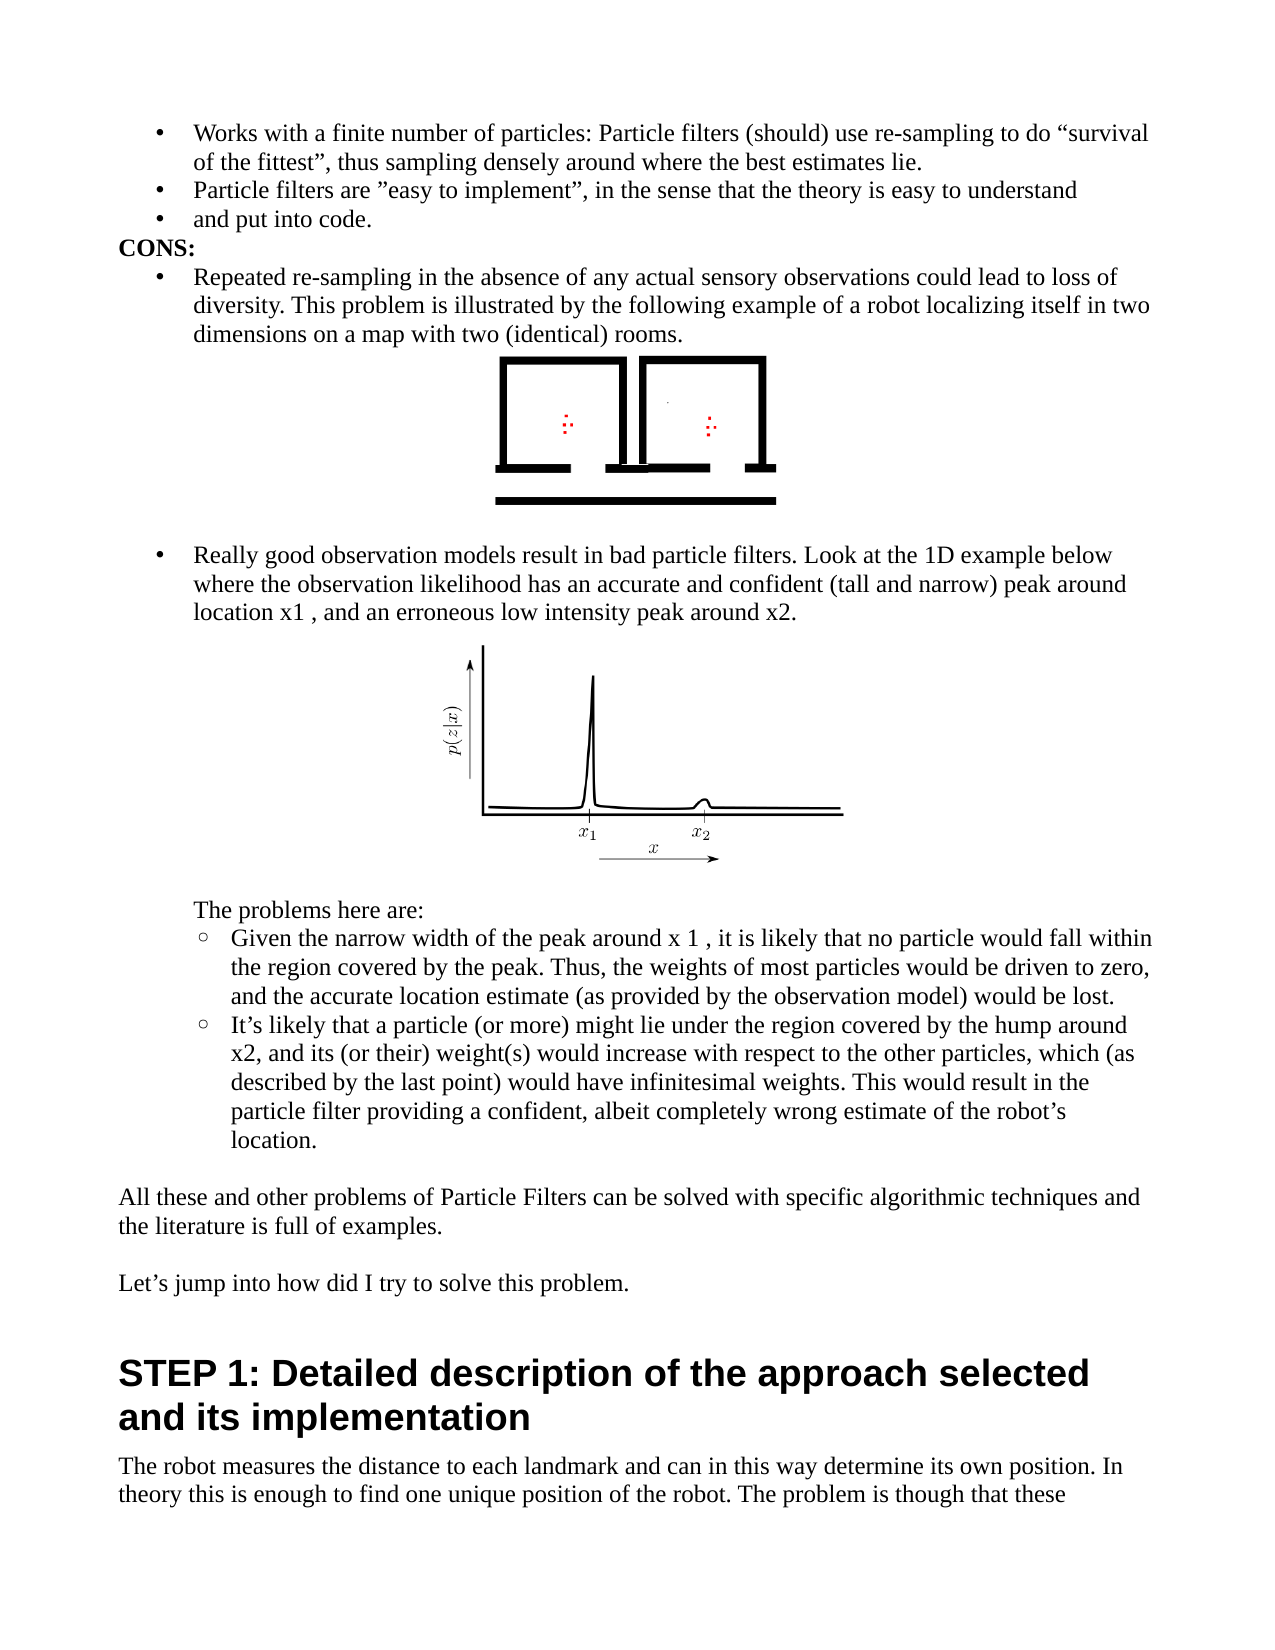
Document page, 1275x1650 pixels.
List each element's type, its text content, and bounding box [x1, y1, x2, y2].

list Repeated re-sampling in the absence of any actual sensory observations could lead to loss of diversity. This problem is illustrated by the following example of a robot localizing itself in two dimensions on a map with two (identical) rooms. [156, 262, 1157, 348]
list Works with a finite number of particles: Particle filters (should) use re-sampling to do “survival of the fittest”, thus sampling densely around where the best estimates lie. [156, 118, 1157, 176]
subtitle STEP 1: Detailed description of the approach selected and its implementation [118, 1351, 1157, 1438]
text Let’s jump into how did I try to solve this problem. [118, 1268, 1157, 1297]
picture [418, 626, 857, 866]
list and put into code. [156, 204, 1157, 233]
text The robot measures the distance to each landmark and can in this way determine its own position. In theory this is enough to find one unique position of the robot. The problem is though that these [118, 1451, 1157, 1508]
text CONS: [118, 233, 1157, 262]
list Particle filters are ”easy to implement”, in the sense that the theory is easy to understand [156, 176, 1157, 204]
list The problems here are: [156, 895, 1157, 923]
text All these and other problems of Particle Filters can be solved with specific algorithmic techniques and the literature is full of examples. [118, 1182, 1157, 1240]
list Given the narrow width of the peak around x 1 , it is likely that no particle would fall within the region covered by the peak. Thus, the weights of most particles would be driven to zero, and the accurate location estimate (as provided by the observation model) would be lost. [193, 923, 1157, 1010]
picture [488, 348, 787, 512]
list It’s likely that a particle (or more) might lie under the region covered by the hump around x2, and its (or their) weight(s) would increase with respect to the other particles, which (as described by the last point) would have infinitesimal weights. This would result in the particle filter providing a confident, albeit completely wrong estimate of the robot’s location. [193, 1010, 1157, 1153]
list Really good observation models result in bad particle filters. Look at the 1D example below where the observation likelihood has an accurate and confident (tall and narrow) peak around location x1 , and an erroneous low intensity peak around x2. [156, 540, 1157, 626]
